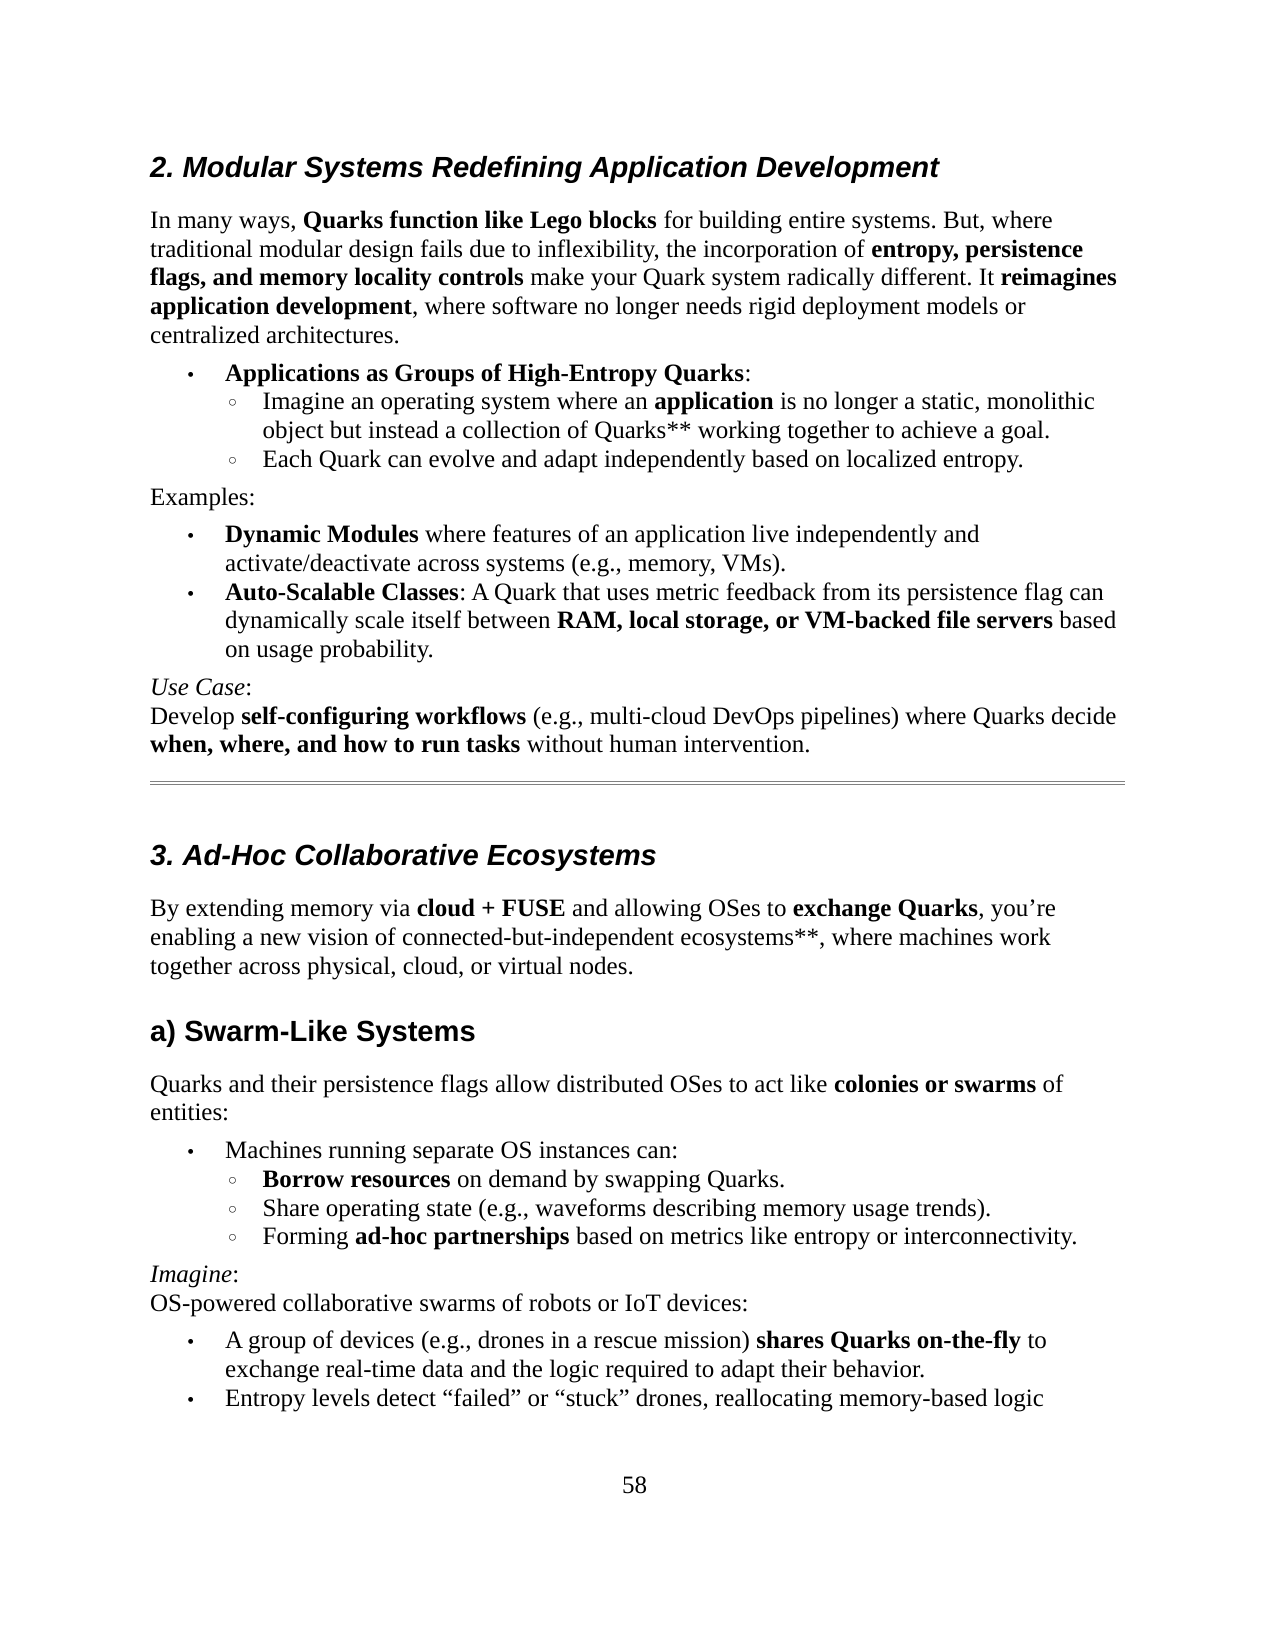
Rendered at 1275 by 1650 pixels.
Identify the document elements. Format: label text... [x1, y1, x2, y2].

subtitle a) Swarm-Like Systems [150, 1014, 1125, 1047]
text Quarks and their persistence flags allow distributed OSes to act like colonies or swarms of entities: [150, 1069, 1125, 1126]
list Entropy levels detect “failed” or “stuck” drones, reallocating memory-based logic [187, 1383, 1125, 1412]
text Examples: [150, 482, 1125, 510]
list Machines running separate OS instances can: [187, 1135, 1125, 1164]
list Auto-Scalable Classes: A Quark that uses metric feedback from its persistence flag can dynamically scale itself between RAM, local storage, or VM-backed file servers based on usage probability. [187, 577, 1125, 663]
subtitle 3. Ad-Hoc Collaborative Ecosystems [150, 838, 1125, 872]
list A group of devices (e.g., drones in a rescue mission) shares Quarks on-the-fly to exchange real-time data and the logic required to adapt their behavior. [187, 1326, 1125, 1383]
list Dynamic Modules where features of an application live independently and activate/deactivate across systems (e.g., memory, VMs). [187, 519, 1125, 577]
text By extending memory via cloud + FUSE and allowing OSes to exchange Quarks, you’re enabling a new vision of connected-but-independent ecosystems**, where machines work together across physical, cloud, or virtual nodes. [150, 893, 1125, 980]
list Share operating state (e.g., waveforms describing memory usage trends). [225, 1193, 1125, 1221]
text In many ways, Quarks function like Lego blocks for building entire systems. But, where traditional modular design fails due to inflexibility, the incorporation of entropy, persistence flags, and memory locality controls make your Quark system radically different. It reimagines application development, where software no longer needs rigid deployment models or centralized architectures. [150, 205, 1125, 349]
subtitle 2. Modular Systems Redefining Application Development [150, 150, 1125, 183]
text Use Case: Develop self-configuring workflows (e.g., multi-cloud DevOps pipelines) where Quarks decide when, where, and how to run tasks without human intervention. [150, 672, 1125, 758]
list Imagine an operating system where an application is no longer a static, monolithic object but instead a collection of Quarks** working together to achieve a goal. [225, 386, 1125, 444]
list Applications as Groups of High-Entropy Quarks: [187, 358, 1125, 386]
text Imagine: OS-powered collaborative swarms of robots or IoT devices: [150, 1259, 1125, 1317]
list Borrow resources on demand by swapping Quarks. [225, 1164, 1125, 1193]
list Each Quark can evolve and adapt independently based on localized entropy. [225, 444, 1125, 473]
list Forming ad-hoc partnerships based on metrics like entropy or interconnectivity. [225, 1221, 1125, 1250]
